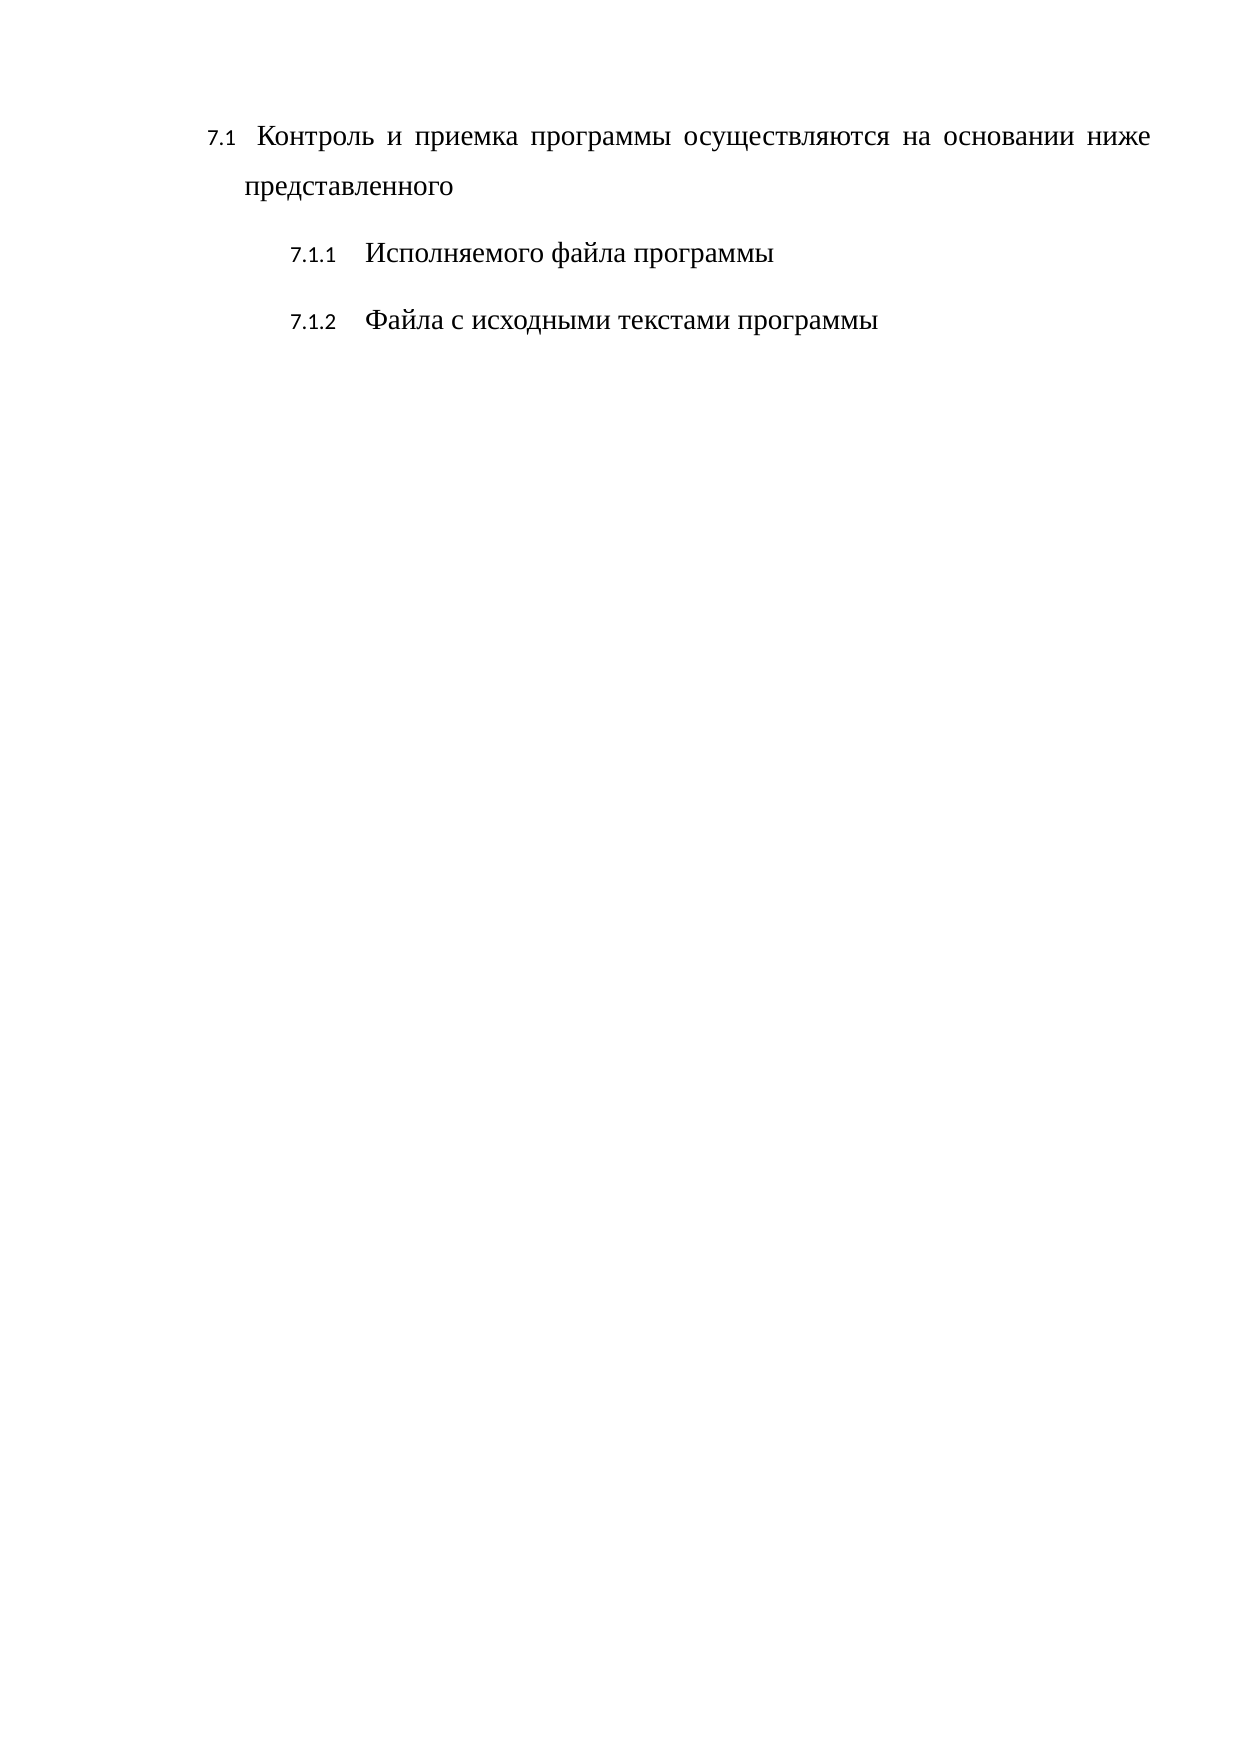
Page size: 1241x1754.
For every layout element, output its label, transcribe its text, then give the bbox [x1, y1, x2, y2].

list Исполняемого файла программы [290, 235, 1152, 269]
list Контроль и приемка программы осуществляются на основании ниже представленного [207, 118, 1152, 202]
list Файла с исходными текстами программы [290, 302, 1152, 336]
